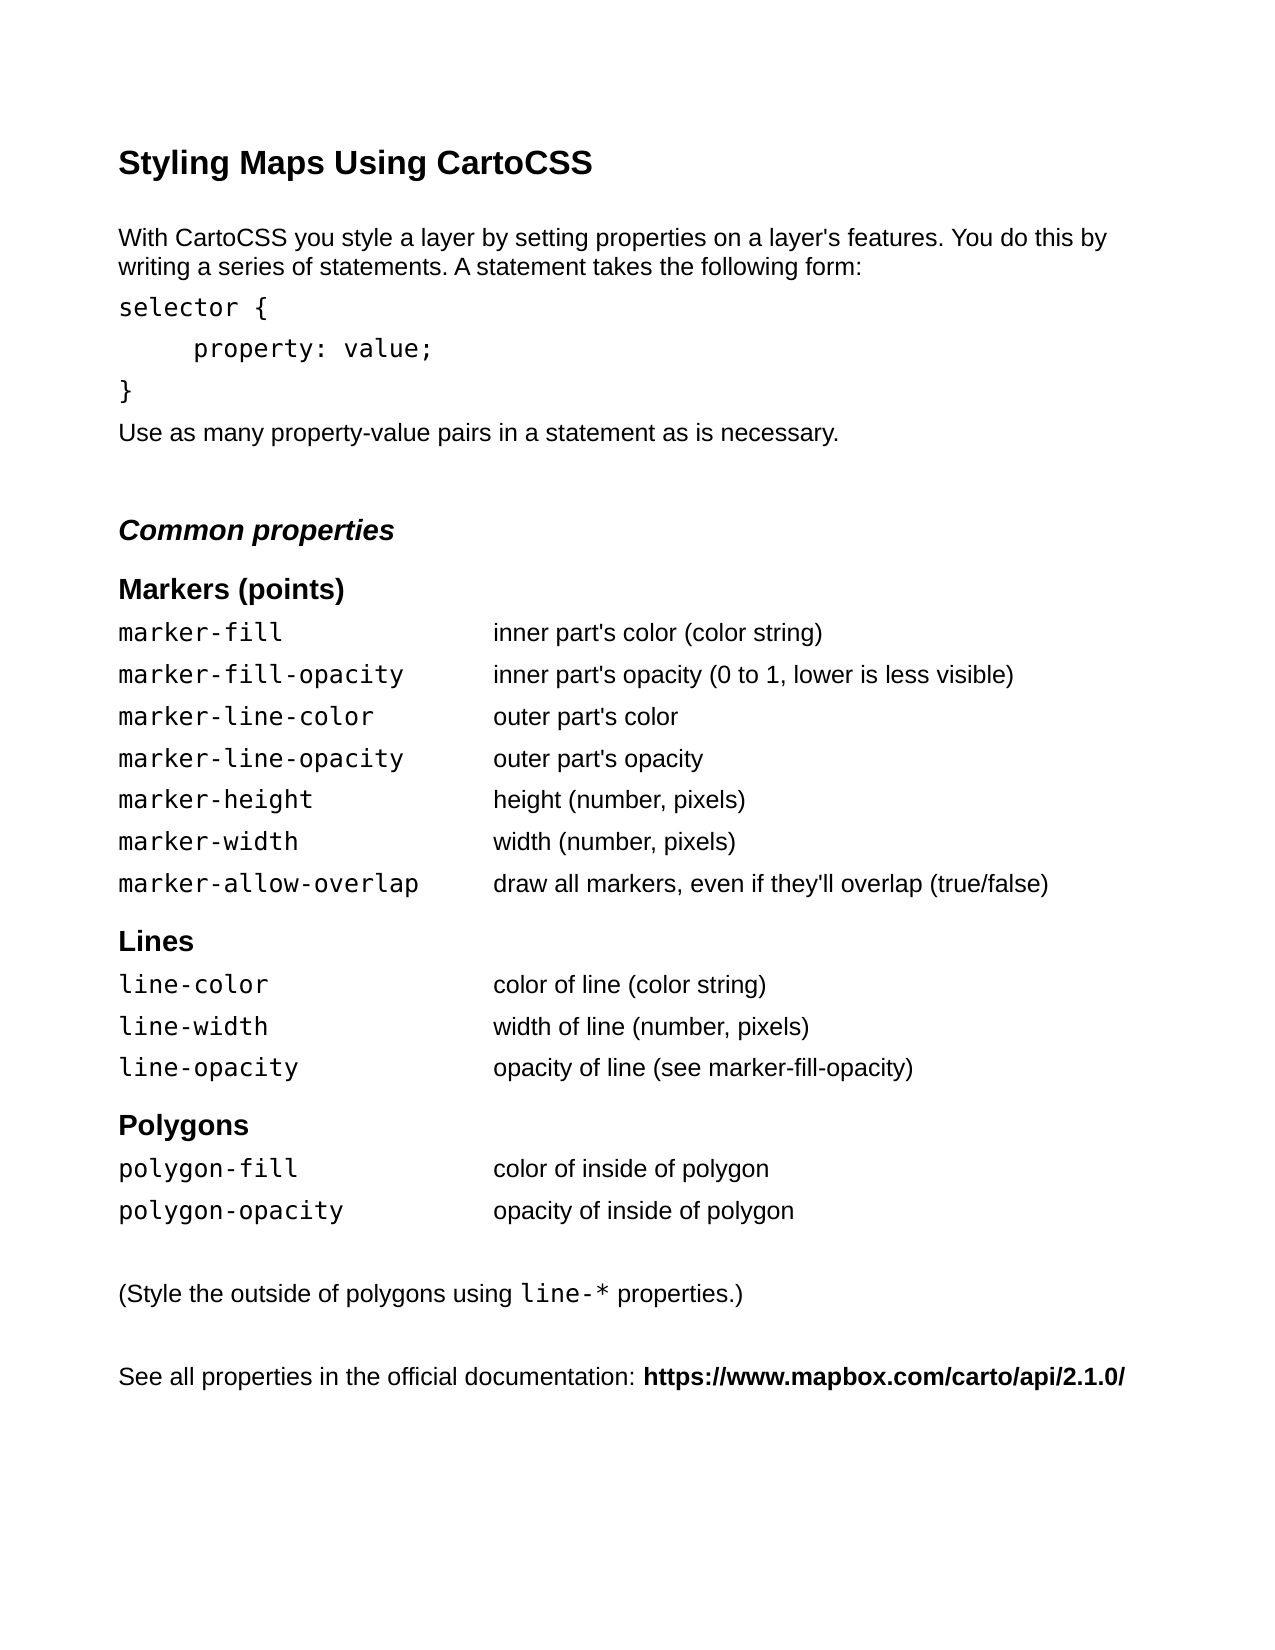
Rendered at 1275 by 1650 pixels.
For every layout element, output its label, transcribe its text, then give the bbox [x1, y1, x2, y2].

subtitle Styling Maps Using CartoCSS [118, 143, 1157, 182]
text } [118, 376, 1157, 406]
subtitle Polygons [118, 1108, 1157, 1141]
text line-opacity opacity of line (see marker-fill-opacity) [118, 1053, 1157, 1083]
text line-width width of line (number, pixels) [118, 1012, 1157, 1041]
subtitle Lines [118, 924, 1157, 957]
text marker-fill inner part's color (color string) [118, 618, 1157, 647]
text (Style the outside of polygons using line-* properties.) [118, 1279, 1157, 1308]
text marker-line-color outer part's color [118, 702, 1157, 731]
text polygon-fill color of inside of polygon [118, 1154, 1157, 1183]
subtitle Markers (points) [118, 572, 1157, 606]
text marker-width width (number, pixels) [118, 827, 1157, 857]
subtitle Common properties [118, 513, 1157, 547]
text selector { [118, 293, 1157, 322]
text marker-height height (number, pixels) [118, 786, 1157, 815]
text With CartoCSS you style a layer by setting properties on a layer's features. You do this by writing a series of statements. A statement takes the following form: [118, 223, 1157, 281]
text Use as many property-value pairs in a statement as is necessary. [118, 418, 1157, 447]
text See all properties in the official documentation: https://www.mapbox.com/carto/api/2.1.0/ [118, 1362, 1157, 1391]
text property: value; [118, 335, 1157, 364]
text marker-allow-overlap draw all markers, even if they'll overlap (true/false) [118, 869, 1157, 899]
text polygon-opacity opacity of inside of polygon [118, 1196, 1157, 1225]
text marker-line-opacity outer part's opacity [118, 744, 1157, 773]
text marker-fill-opacity inner part's opacity (0 to 1, lower is less visible) [118, 660, 1157, 689]
text line-color color of line (color string) [118, 970, 1157, 999]
